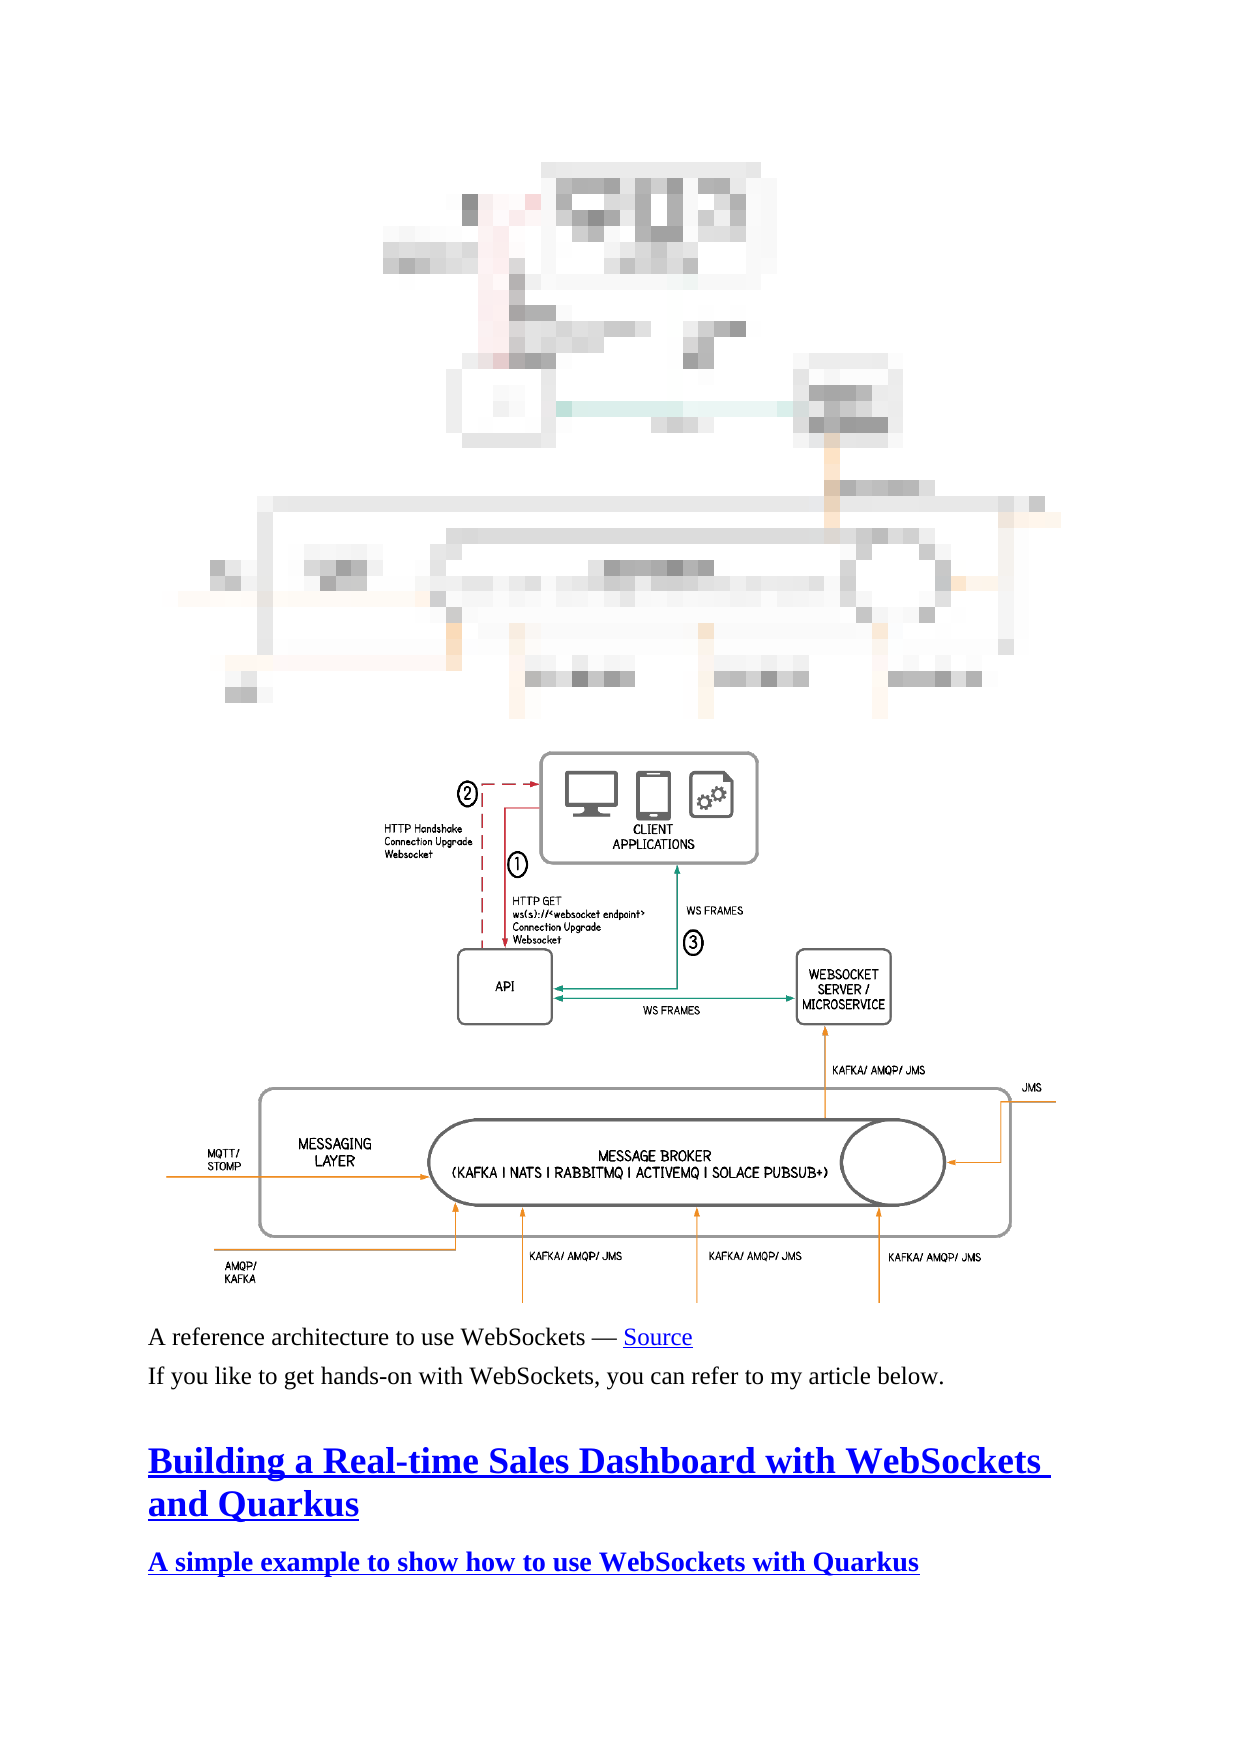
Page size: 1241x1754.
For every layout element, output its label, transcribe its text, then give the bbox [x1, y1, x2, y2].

text If you like to get hands-on with WebSockets, you can refer to my article below. [148, 1361, 1093, 1389]
subtitle Building a Real-time Sales Dashboard with WebSockets and Quarkus [148, 1438, 1093, 1524]
subtitle A simple example to show how to use WebSockets with Quarkus [148, 1545, 1093, 1578]
text A reference architecture to use WebSockets — Source [148, 1322, 1093, 1350]
